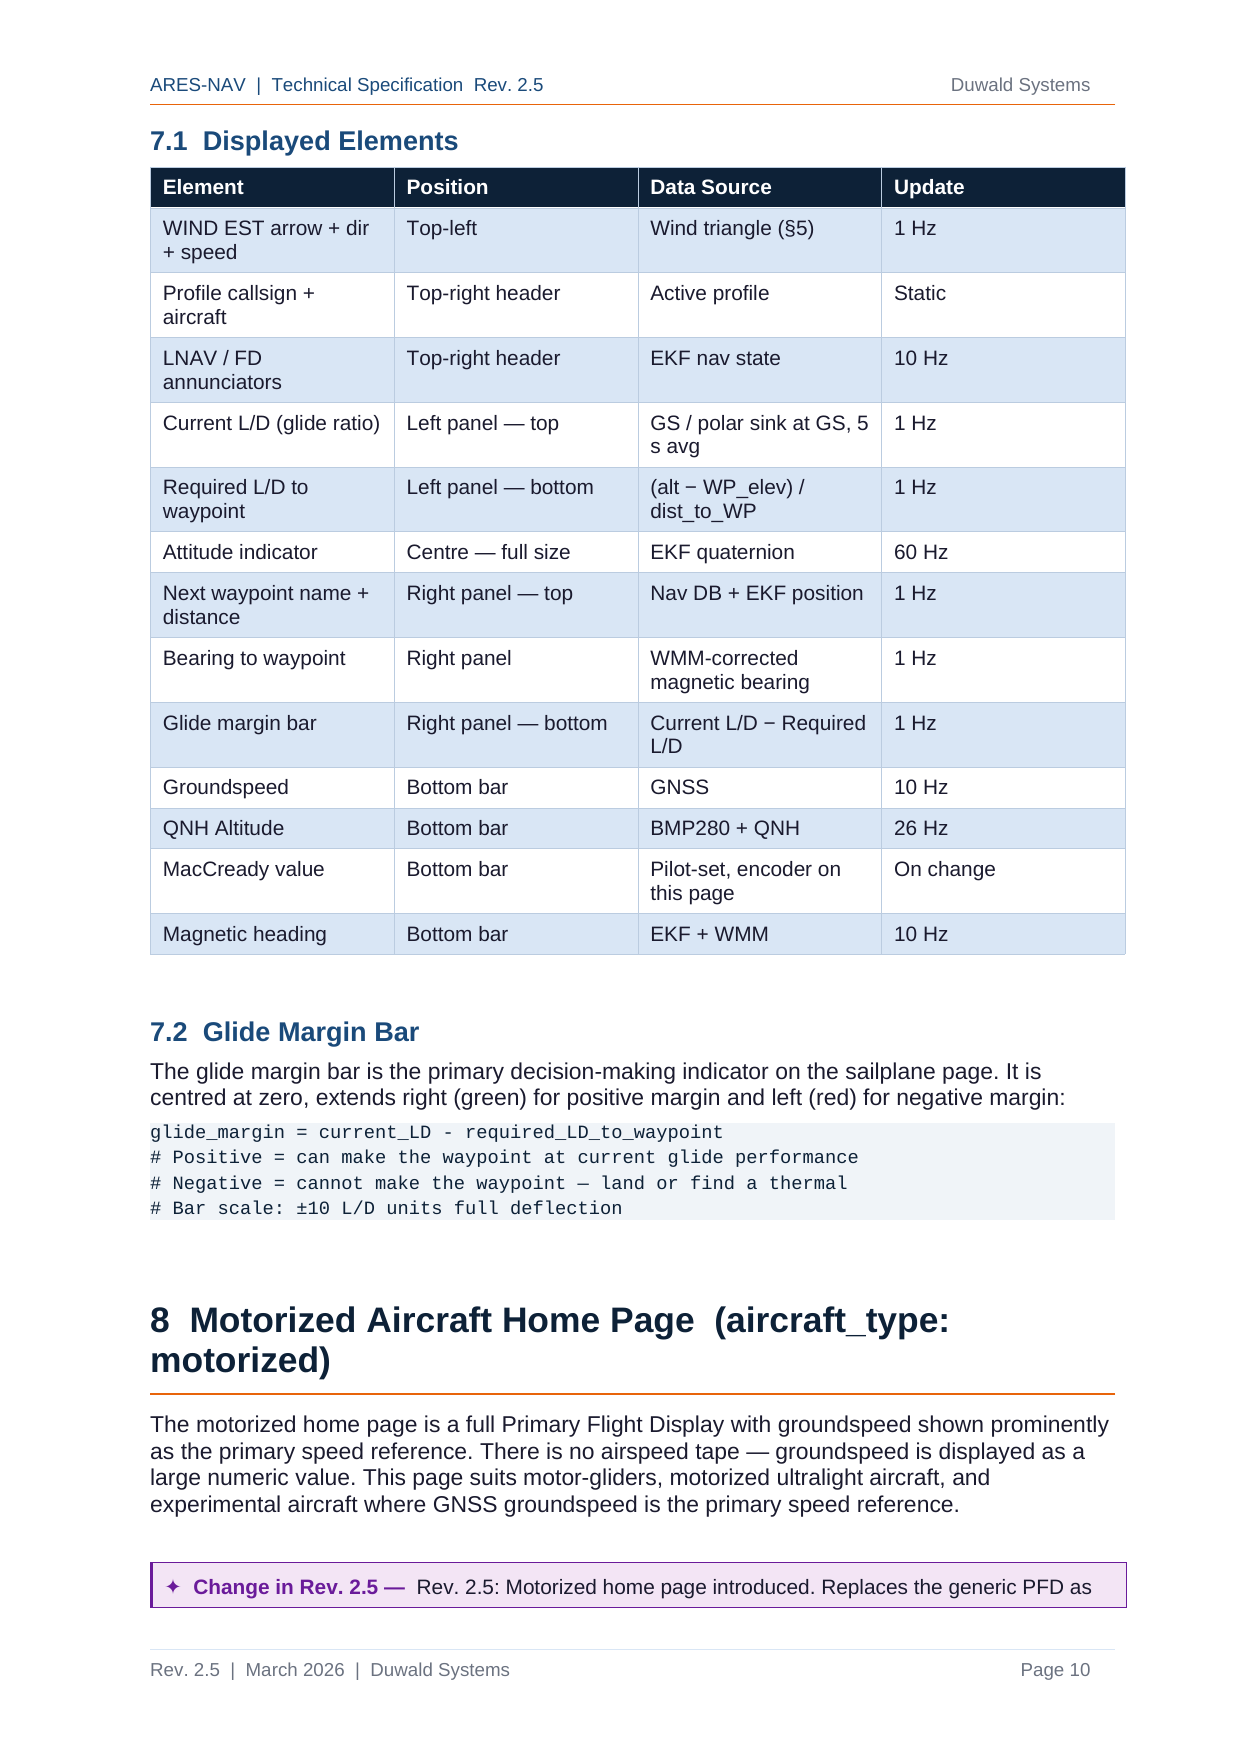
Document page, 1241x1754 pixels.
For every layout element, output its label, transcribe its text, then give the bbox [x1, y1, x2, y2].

table_cell Bottom bar [395, 809, 638, 848]
table_cell Attitude indicator [151, 532, 394, 572]
table_cell Static [882, 273, 1125, 337]
table_cell Left panel — bottom [395, 468, 638, 531]
table_cell Current L/D − Required L/D [639, 703, 881, 767]
table_header ✦ Change in Rev. 2.5 — Rev. 2.5: Motorized home page introduced. Replaces the generic PFD as [153, 1563, 1126, 1607]
table_cell Bottom bar [395, 914, 638, 954]
table_cell 1 Hz [882, 468, 1125, 531]
table_cell Nav DB + EKF position [639, 573, 881, 637]
table_cell BMP280 + QNH [639, 809, 881, 848]
table_cell EKF nav state [639, 338, 881, 402]
table_cell 10 Hz [882, 768, 1125, 807]
table_cell Right panel [395, 638, 638, 702]
table_cell 1 Hz [882, 703, 1125, 767]
table_cell GS / polar sink at GS, 5 s avg [639, 403, 881, 467]
text The glide margin bar is the primary decision-making indicator on the sailplane page. It is centred at zero, extends right (green) for positive margin and left (red) for negative margin: [150, 1058, 1115, 1110]
table_header Element [151, 168, 394, 207]
table_cell WMM-corrected magnetic bearing [639, 638, 881, 702]
table_cell QNH Altitude [151, 809, 394, 848]
table_cell Left panel — top [395, 403, 638, 467]
text # Positive = can make the waypoint at current glide performance [150, 1148, 1115, 1169]
table_cell 1 Hz [882, 209, 1125, 272]
table_cell Right panel — bottom [395, 703, 638, 767]
table_cell Required L/D to waypoint [151, 468, 394, 531]
table_cell 10 Hz [882, 914, 1125, 954]
table_cell Pilot-set, encoder on this page [639, 849, 881, 913]
table_cell Wind triangle (§5) [639, 209, 881, 272]
table_cell Top-right header [395, 273, 638, 337]
table_cell 1 Hz [882, 573, 1125, 637]
table_cell 60 Hz [882, 532, 1125, 572]
table_cell Right panel — top [395, 573, 638, 637]
text # Negative = cannot make the waypoint — land or find a thermal [150, 1174, 1115, 1195]
table_cell Current L/D (glide ratio) [151, 403, 394, 467]
table_cell (alt − WP_elev) / dist_to_WP [639, 468, 881, 531]
table_cell Profile callsign + aircraft [151, 273, 394, 337]
table_cell 1 Hz [882, 403, 1125, 467]
table_cell 1 Hz [882, 638, 1125, 702]
table_cell Glide margin bar [151, 703, 394, 767]
subtitle 7.2 Glide Margin Bar [150, 1016, 1115, 1047]
table_cell 10 Hz [882, 338, 1125, 402]
subtitle 7.1 Displayed Elements [150, 125, 1115, 156]
table_cell Magnetic heading [151, 914, 394, 954]
text glide_margin = current_LD - required_LD_to_waypoint [150, 1123, 1115, 1144]
table_header Data Source [639, 168, 881, 207]
table_cell On change [882, 849, 1125, 913]
table_cell Next waypoint name + distance [151, 573, 394, 637]
table_cell Centre — full size [395, 532, 638, 572]
table_cell EKF quaternion [639, 532, 881, 572]
table_cell GNSS [639, 768, 881, 807]
table_header Position [395, 168, 638, 207]
table_cell EKF + WMM [639, 914, 881, 954]
table_cell MacCready value [151, 849, 394, 913]
table_header Update [882, 168, 1125, 207]
table_cell WIND EST arrow + dir + speed [151, 209, 394, 272]
text # Bar scale: ±10 L/D units full deflection [150, 1199, 1115, 1220]
table_cell Active profile [639, 273, 881, 337]
subtitle 8 Motorized Aircraft Home Page (aircraft_type: motorized) [150, 1299, 1115, 1393]
table_cell Top-left [395, 209, 638, 272]
table_cell LNAV / FD annunciators [151, 338, 394, 402]
table_cell Bearing to waypoint [151, 638, 394, 702]
table_cell Bottom bar [395, 768, 638, 807]
table_cell Groundspeed [151, 768, 394, 807]
table_cell 26 Hz [882, 809, 1125, 848]
table_cell Bottom bar [395, 849, 638, 913]
table_cell Top-right header [395, 338, 638, 402]
text The motorized home page is a full Primary Flight Display with groundspeed shown prominently as the primary speed reference. There is no airspeed tape — groundspeed is displayed as a large numeric value. This page suits motor-gliders, motorized ultralight aircraft, and experimental aircraft where GNSS groundspeed is the primary speed reference. [150, 1411, 1115, 1517]
